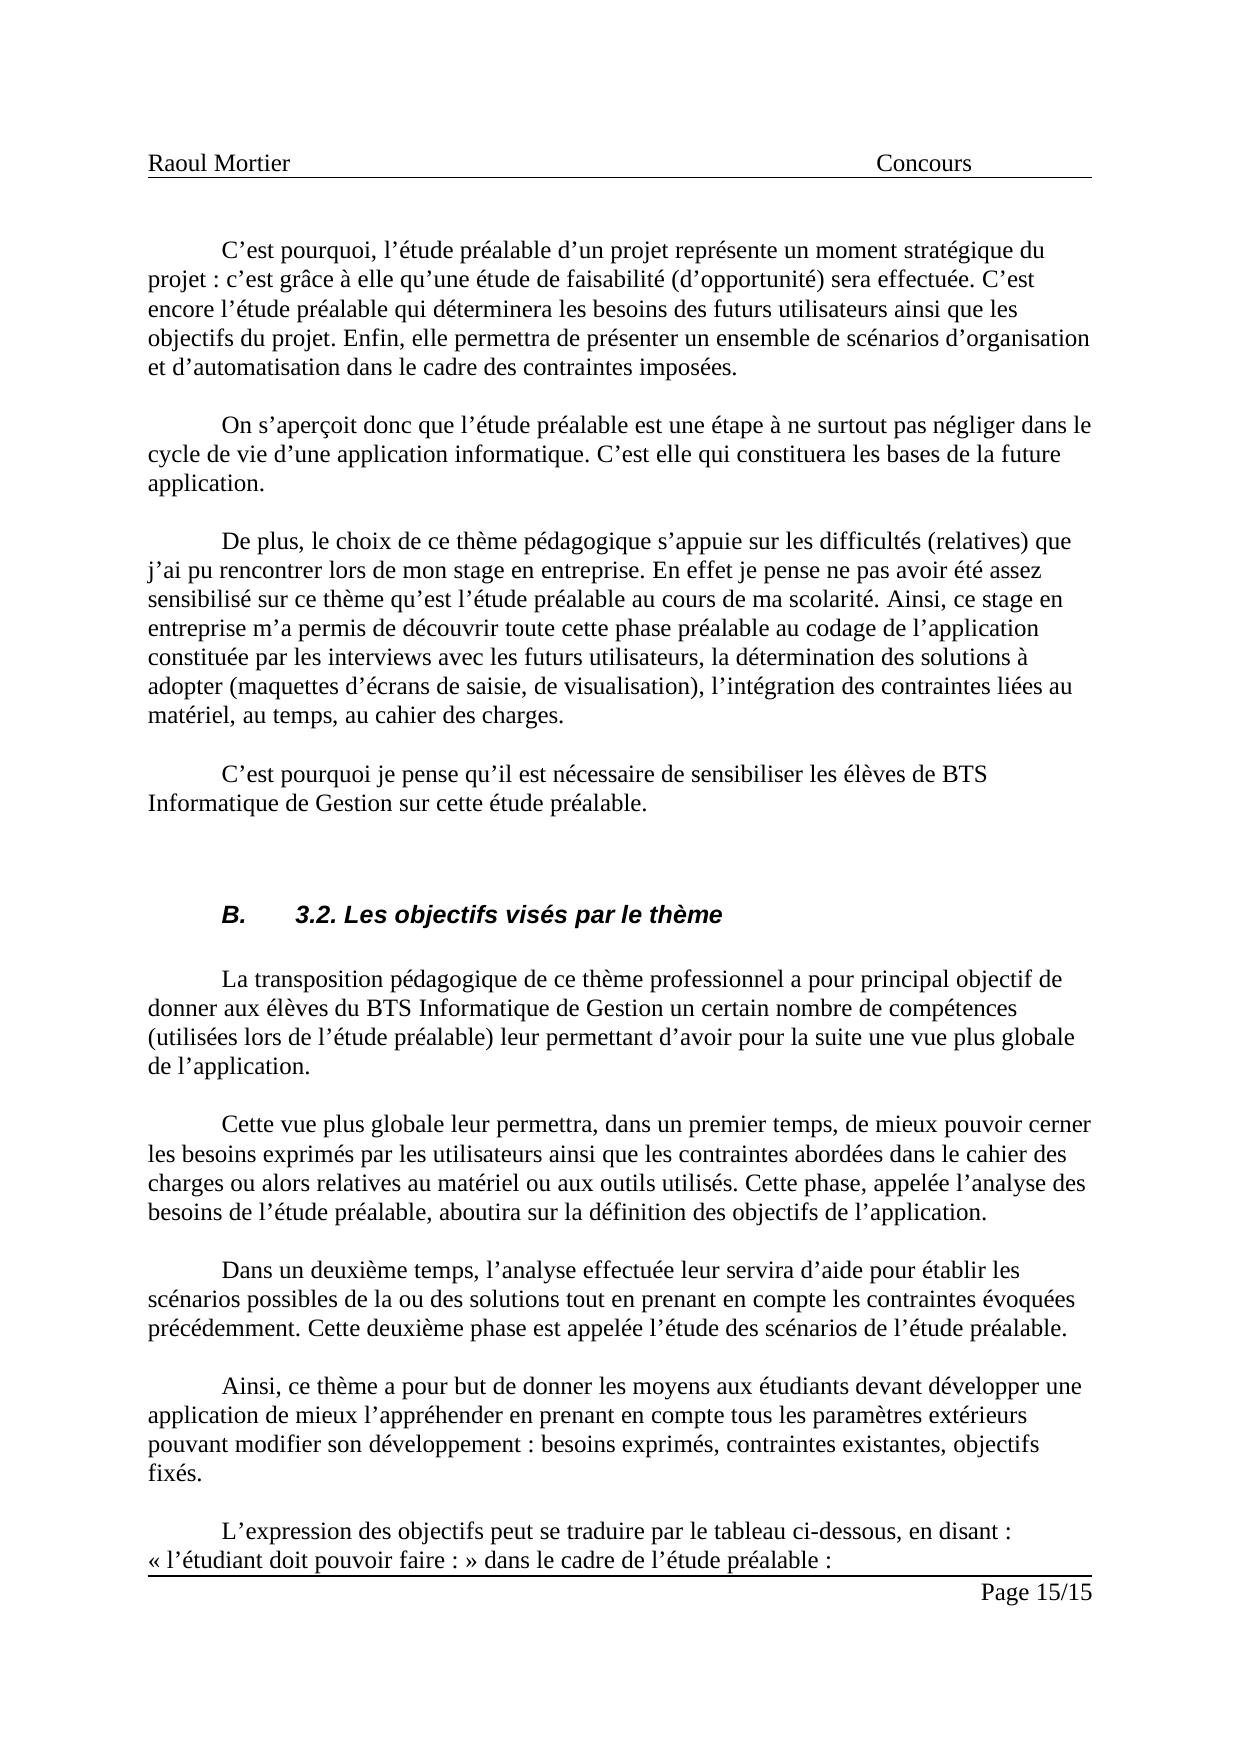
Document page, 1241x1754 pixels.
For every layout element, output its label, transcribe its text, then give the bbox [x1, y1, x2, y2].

text C’est pourquoi je pense qu’il est nécessaire de sensibiliser les élèves de BTS Informatique de Gestion sur cette étude préalable. [148, 758, 1092, 817]
text C’est pourquoi, l’étude préalable d’un projet représente un moment stratégique du projet : c’est grâce à elle qu’une étude de faisabilité (d’opportunité) sera effectuée. C’est encore l’étude préalable qui déterminera les besoins des futurs utilisateurs ainsi que les objectifs du projet. Enfin, elle permettra de présenter un ensemble de scénarios d’organisation et d’automatisation dans le cadre des contraintes imposées. [148, 235, 1092, 381]
text Ainsi, ce thème a pour but de donner les moyens aux étudiants devant développer une application de mieux l’appréhender en prenant en compte tous les paramètres extérieurs pouvant modifier son développement : besoins exprimés, contraintes existantes, objectifs fixés. [148, 1371, 1092, 1487]
text On s’aperçoit donc que l’étude préalable est une étape à ne surtout pas négliger dans le cycle de vie d’une application informatique. C’est elle qui constituera les bases de la future application. [148, 410, 1092, 497]
text De plus, le choix de ce thème pédagogique s’appuie sur les difficultés (relatives) que j’ai pu rencontrer lors de mon stage en entreprise. En effet je pense ne pas avoir été assez sensibilisé sur ce thème qu’est l’étude préalable au cours de ma scolarité. Ainsi, ce stage en entreprise m’a permis de découvrir toute cette phase préalable au codage de l’application constituée par les interviews avec les futurs utilisateurs, la détermination des solutions à adopter (maquettes d’écrans de saisie, de visualisation), l’intégration des contraintes liées au matériel, au temps, au cahier des charges. [148, 526, 1092, 729]
text L’expression des objectifs peut se traduire par le tableau ci-dessous, en disant : « l’étudiant doit pouvoir faire : » dans le cadre de l’étude préalable : [148, 1516, 1092, 1574]
text Cette vue plus globale leur permettra, dans un premier temps, de mieux pouvoir cerner les besoins exprimés par les utilisateurs ainsi que les contraintes abordées dans le cahier des charges ou alors relatives au matériel ou aux outils utilisés. Cette phase, appelée l’analyse des besoins de l’étude préalable, aboutira sur la définition des objectifs de l’application. [148, 1109, 1092, 1226]
subtitle 3.2. Les objectifs visés par le thème [221, 900, 1092, 929]
text Dans un deuxième temps, l’analyse effectuée leur servira d’aide pour établir les scénarios possibles de la ou des solutions tout en prenant en compte les contraintes évoquées précédemment. Cette deuxième phase est appelée l’étude des scénarios de l’étude préalable. [148, 1255, 1092, 1342]
text La transposition pédagogique de ce thème professionnel a pour principal objectif de donner aux élèves du BTS Informatique de Gestion un certain nombre de compétences (utilisées lors de l’étude préalable) leur permettant d’avoir pour la suite une vue plus globale de l’application. [148, 964, 1092, 1080]
